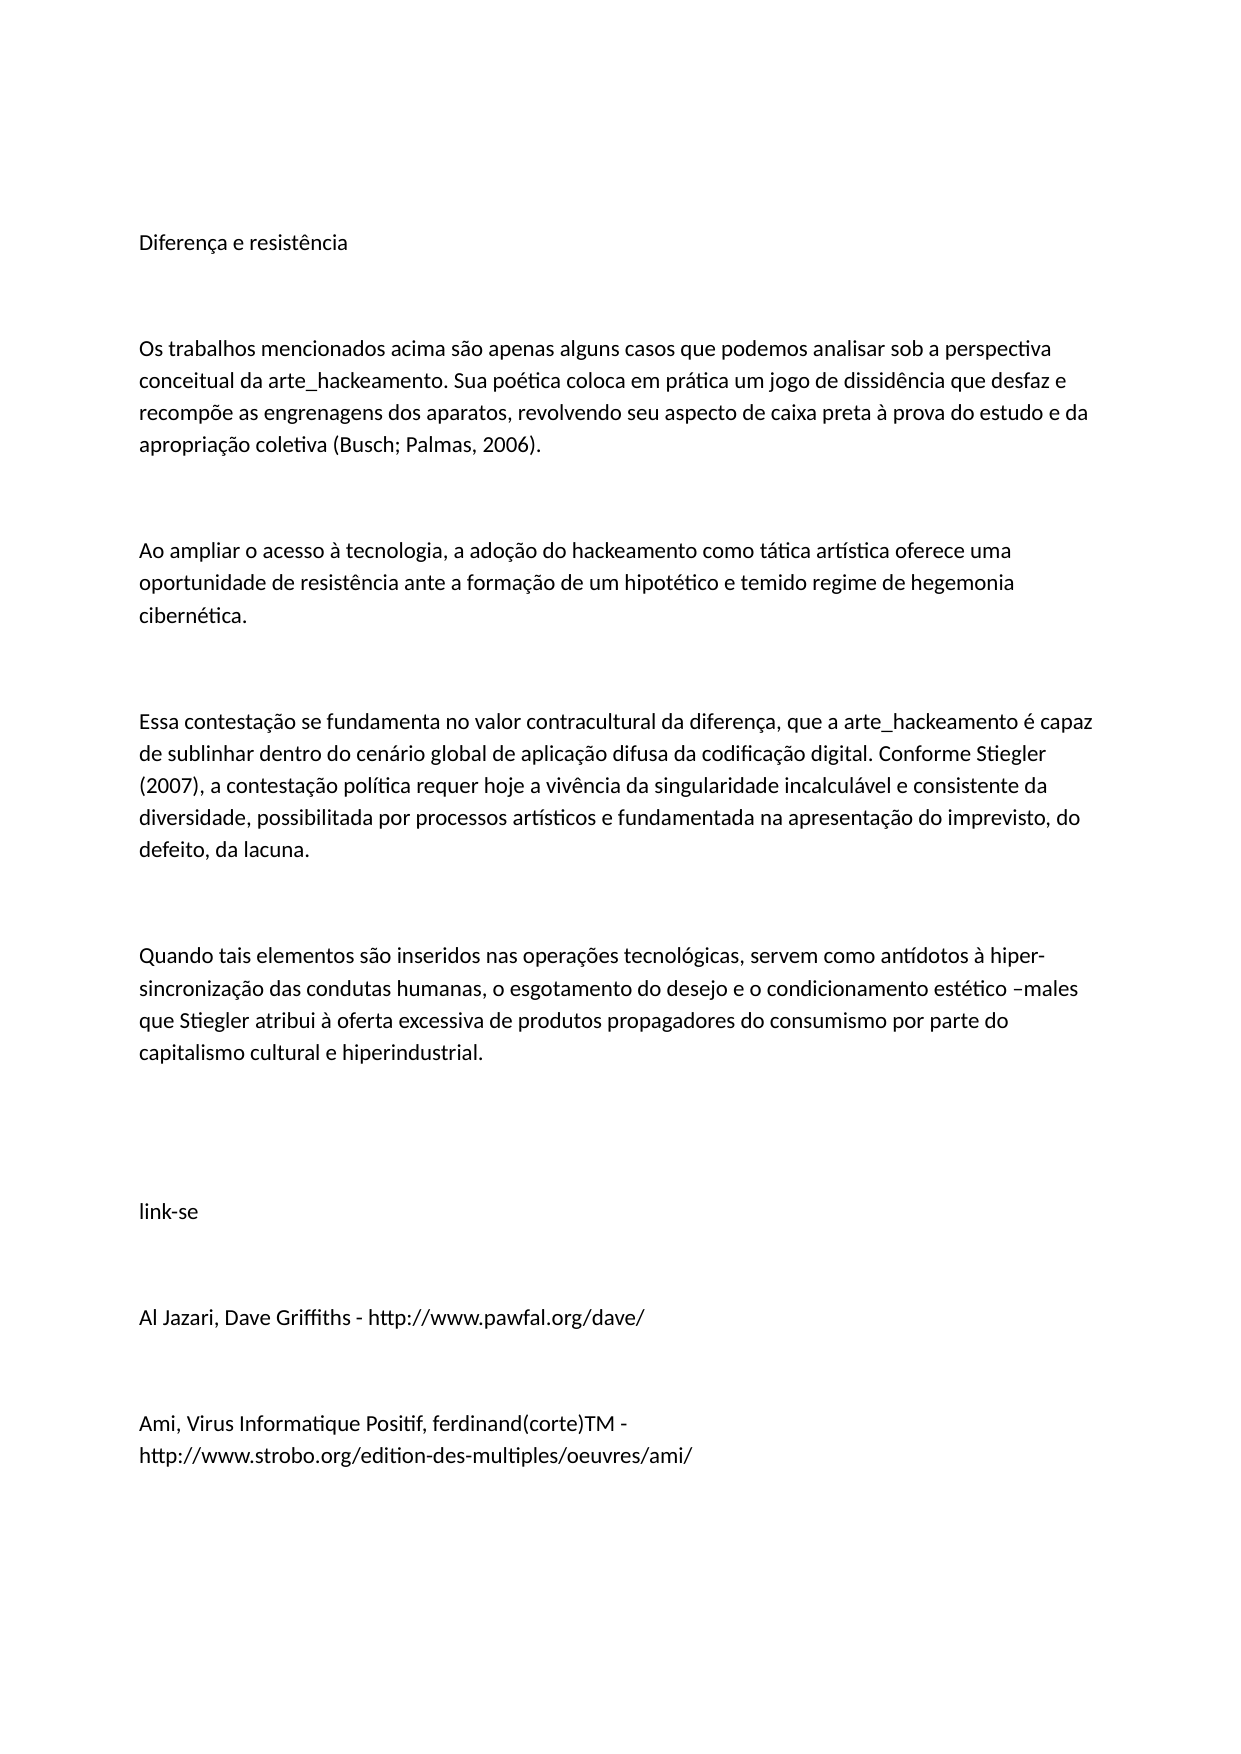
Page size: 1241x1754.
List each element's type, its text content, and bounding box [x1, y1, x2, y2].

text Ami, Virus Informatique Positif, ferdinand(corte)TM - http://www.strobo.org/edition-des-multiples/oeuvres/ami/ [139, 1409, 1101, 1469]
text Al Jazari, Dave Griffiths - http://www.pawfal.org/dave/ [139, 1303, 1101, 1331]
text Diferença e resistência [139, 228, 1101, 256]
text Ao ampliar o acesso à tecnologia, a adoção do hackeamento como tática artística oferece uma oportunidade de resistência ante a formação de um hipotético e temido regime de hegemonia cibernética. [139, 536, 1101, 629]
text Quando tais elementos são inseridos nas operações tecnológicas, servem como antídotos à hiper-sincronização das condutas humanas, o esgotamento do desejo e o condicionamento estético –males que Stiegler atribui à oferta excessiva de produtos propagadores do consumismo por parte do capitalismo cultural e hiperindustrial. [139, 942, 1101, 1066]
text Os trabalhos mencionados acima são apenas alguns casos que podemos analisar sob a perspectiva conceitual da arte_hackeamento. Sua poética coloca em prática um jogo de dissidência que desfaz e recompõe as engrenagens dos aparatos, revolvendo seu aspecto de caixa preta à prova do estudo e da apropriação coletiva (Busch; Palmas, 2006). [139, 334, 1101, 458]
text link-se [139, 1197, 1101, 1225]
text Essa contestação se fundamenta no valor contracultural da diferença, que a arte_hackeamento é capaz de sublinhar dentro do cenário global de aplicação difusa da codificação digital. Conforme Stiegler (2007), a contestação política requer hoje a vivência da singularidade incalculável e consistente da diversidade, possibilitada por processos artísticos e fundamentada na apresentação do imprevisto, do defeito, da lacuna. [139, 707, 1101, 863]
